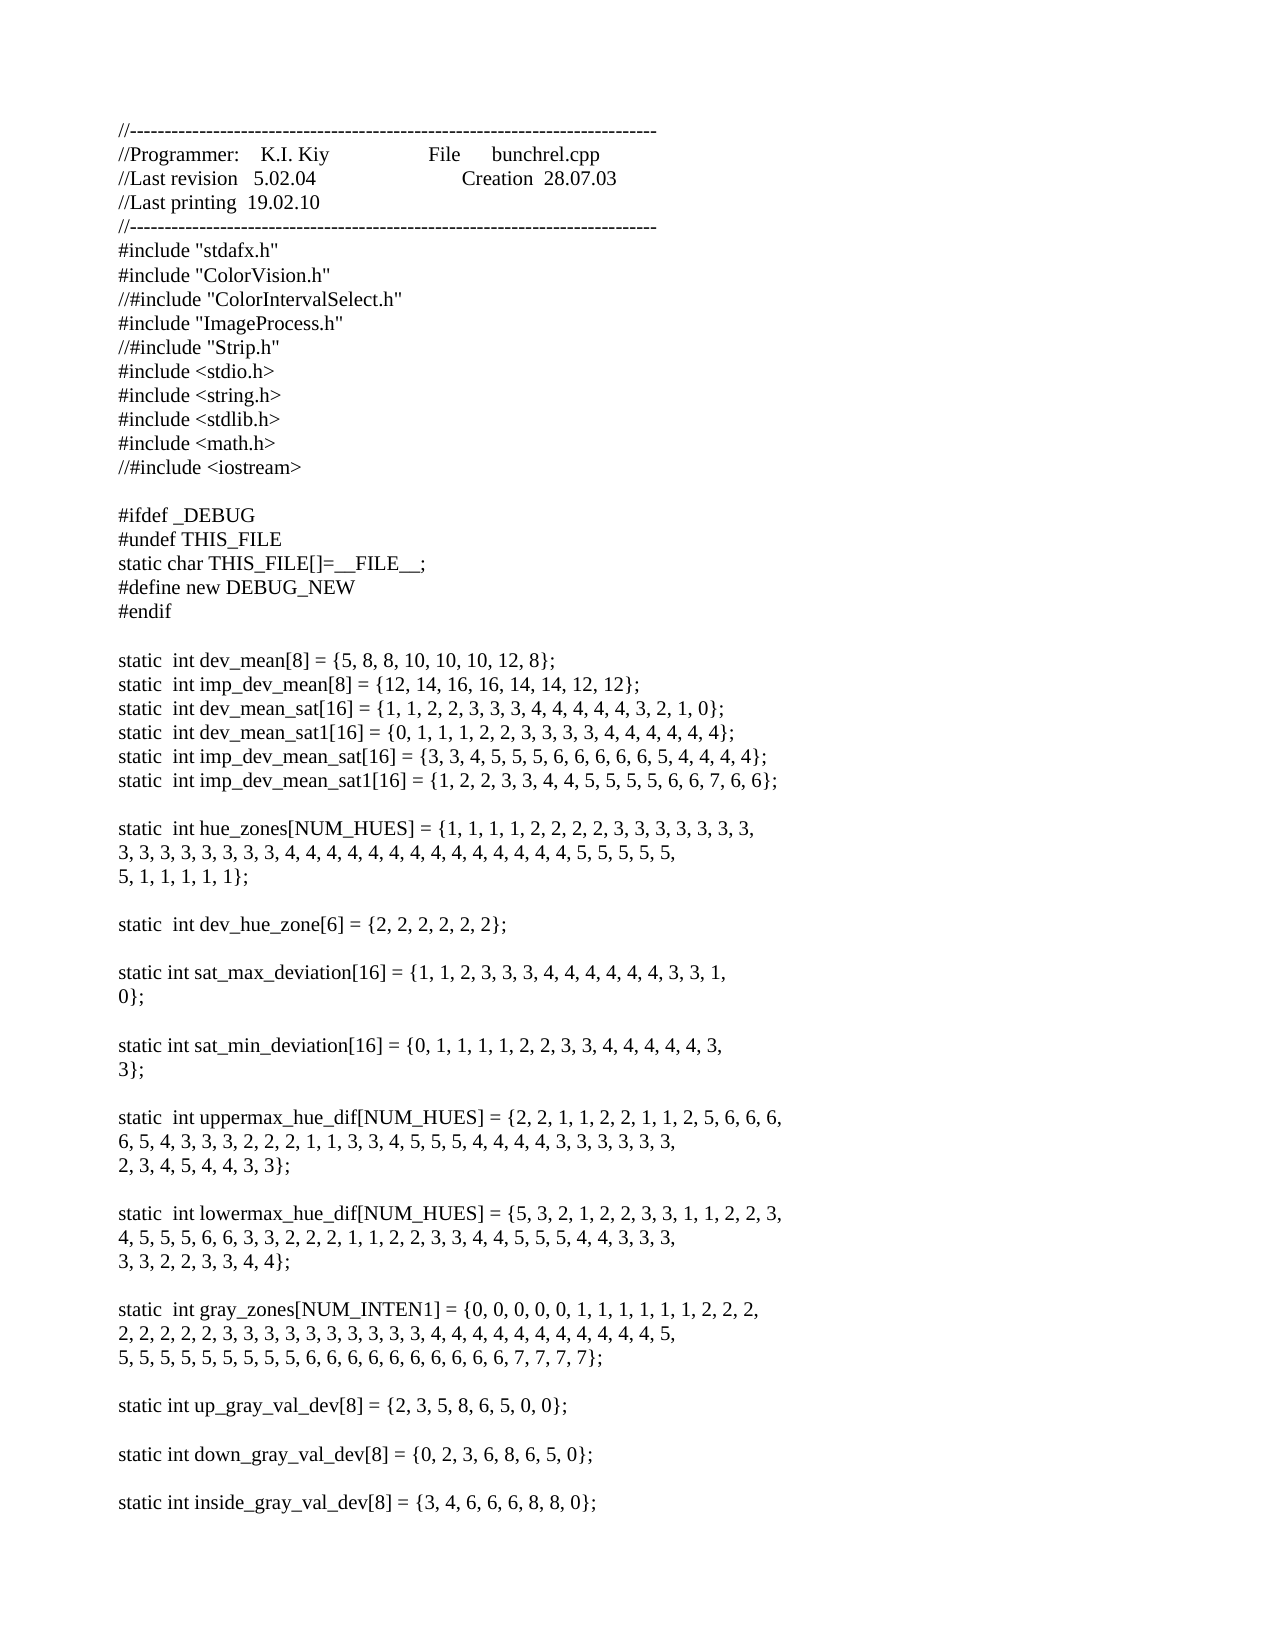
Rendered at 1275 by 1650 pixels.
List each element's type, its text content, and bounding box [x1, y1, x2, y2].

text static int down_gray_val_dev[8] = {0, 2, 3, 6, 8, 6, 5, 0}; [118, 1442, 1157, 1466]
text static int imp_dev_mean[8] = {12, 14, 16, 16, 14, 14, 12, 12}; [118, 672, 1157, 696]
text 3, 3, 2, 2, 3, 3, 4, 4}; [118, 1249, 1157, 1273]
text 0}; [118, 984, 1157, 1008]
text //Programmer: K.I. Kiy File bunchrel.cpp [118, 142, 1157, 166]
text 3, 3, 3, 3, 3, 3, 3, 3, 4, 4, 4, 4, 4, 4, 4, 4, 4, 4, 4, 4, 4, 4, 5, 5, 5, 5, 5, [118, 840, 1157, 864]
text #endif [118, 599, 1157, 623]
text 2, 2, 2, 2, 2, 3, 3, 3, 3, 3, 3, 3, 3, 3, 3, 4, 4, 4, 4, 4, 4, 4, 4, 4, 4, 4, 5, [118, 1321, 1157, 1345]
text static char THIS_FILE[]=__FILE__; [118, 551, 1157, 575]
text 5, 1, 1, 1, 1, 1}; [118, 864, 1157, 888]
text static int imp_dev_mean_sat1[16] = {1, 2, 2, 3, 3, 4, 4, 5, 5, 5, 5, 6, 6, 7, 6, 6}; [118, 768, 1157, 792]
text #ifdef _DEBUG [118, 503, 1157, 527]
text //Last revision 5.02.04 Creation 28.07.03 [118, 166, 1157, 190]
text static int dev_mean_sat1[16] = {0, 1, 1, 1, 2, 2, 3, 3, 3, 3, 4, 4, 4, 4, 4, 4}; [118, 720, 1157, 744]
text static int hue_zones[NUM_HUES] = {1, 1, 1, 1, 2, 2, 2, 2, 3, 3, 3, 3, 3, 3, 3, [118, 816, 1157, 840]
text //#include "Strip.h" [118, 335, 1157, 359]
text static int imp_dev_mean_sat[16] = {3, 3, 4, 5, 5, 5, 6, 6, 6, 6, 6, 5, 4, 4, 4, 4}; [118, 744, 1157, 768]
text static int uppermax_hue_dif[NUM_HUES] = {2, 2, 1, 1, 2, 2, 1, 1, 2, 5, 6, 6, 6, [118, 1105, 1157, 1129]
text static int gray_zones[NUM_INTEN1] = {0, 0, 0, 0, 0, 1, 1, 1, 1, 1, 1, 2, 2, 2, [118, 1297, 1157, 1321]
text #include <math.h> [118, 431, 1157, 455]
text 6, 5, 4, 3, 3, 3, 2, 2, 2, 1, 1, 3, 3, 4, 5, 5, 5, 4, 4, 4, 4, 3, 3, 3, 3, 3, 3, [118, 1129, 1157, 1153]
text #undef THIS_FILE [118, 527, 1157, 551]
text 2, 3, 4, 5, 4, 4, 3, 3}; [118, 1153, 1157, 1177]
text #include "ColorVision.h" [118, 262, 1157, 287]
text //Last printing 19.02.10 [118, 190, 1157, 214]
text #include <string.h> [118, 383, 1157, 407]
text 4, 5, 5, 5, 6, 6, 3, 3, 2, 2, 2, 1, 1, 2, 2, 3, 3, 4, 4, 5, 5, 5, 4, 4, 3, 3, 3, [118, 1225, 1157, 1249]
text #include "ImageProcess.h" [118, 311, 1157, 335]
text //#include <iostream> [118, 455, 1157, 479]
text #define new DEBUG_NEW [118, 575, 1157, 599]
text #include "stdafx.h" [118, 238, 1157, 262]
text static int inside_gray_val_dev[8] = {3, 4, 6, 6, 6, 8, 8, 0}; [118, 1490, 1157, 1514]
text //#include "ColorIntervalSelect.h" [118, 287, 1157, 311]
text static int dev_hue_zone[6] = {2, 2, 2, 2, 2, 2}; [118, 912, 1157, 936]
text static int dev_mean[8] = {5, 8, 8, 10, 10, 10, 12, 8}; [118, 647, 1157, 672]
text static int lowermax_hue_dif[NUM_HUES] = {5, 3, 2, 1, 2, 2, 3, 3, 1, 1, 2, 2, 3, [118, 1201, 1157, 1225]
text //---------------------------------------------------------------------------- [118, 118, 1157, 142]
text static int sat_min_deviation[16] = {0, 1, 1, 1, 1, 2, 2, 3, 3, 4, 4, 4, 4, 4, 3, [118, 1032, 1157, 1057]
text 5, 5, 5, 5, 5, 5, 5, 5, 5, 6, 6, 6, 6, 6, 6, 6, 6, 6, 6, 7, 7, 7, 7}; [118, 1345, 1157, 1369]
text #include <stdio.h> [118, 359, 1157, 383]
text static int up_gray_val_dev[8] = {2, 3, 5, 8, 6, 5, 0, 0}; [118, 1393, 1157, 1417]
text //---------------------------------------------------------------------------- [118, 214, 1157, 238]
text 3}; [118, 1057, 1157, 1081]
text static int sat_max_deviation[16] = {1, 1, 2, 3, 3, 3, 4, 4, 4, 4, 4, 4, 3, 3, 1, [118, 960, 1157, 984]
text static int dev_mean_sat[16] = {1, 1, 2, 2, 3, 3, 3, 4, 4, 4, 4, 4, 3, 2, 1, 0}; [118, 696, 1157, 720]
text #include <stdlib.h> [118, 407, 1157, 431]
